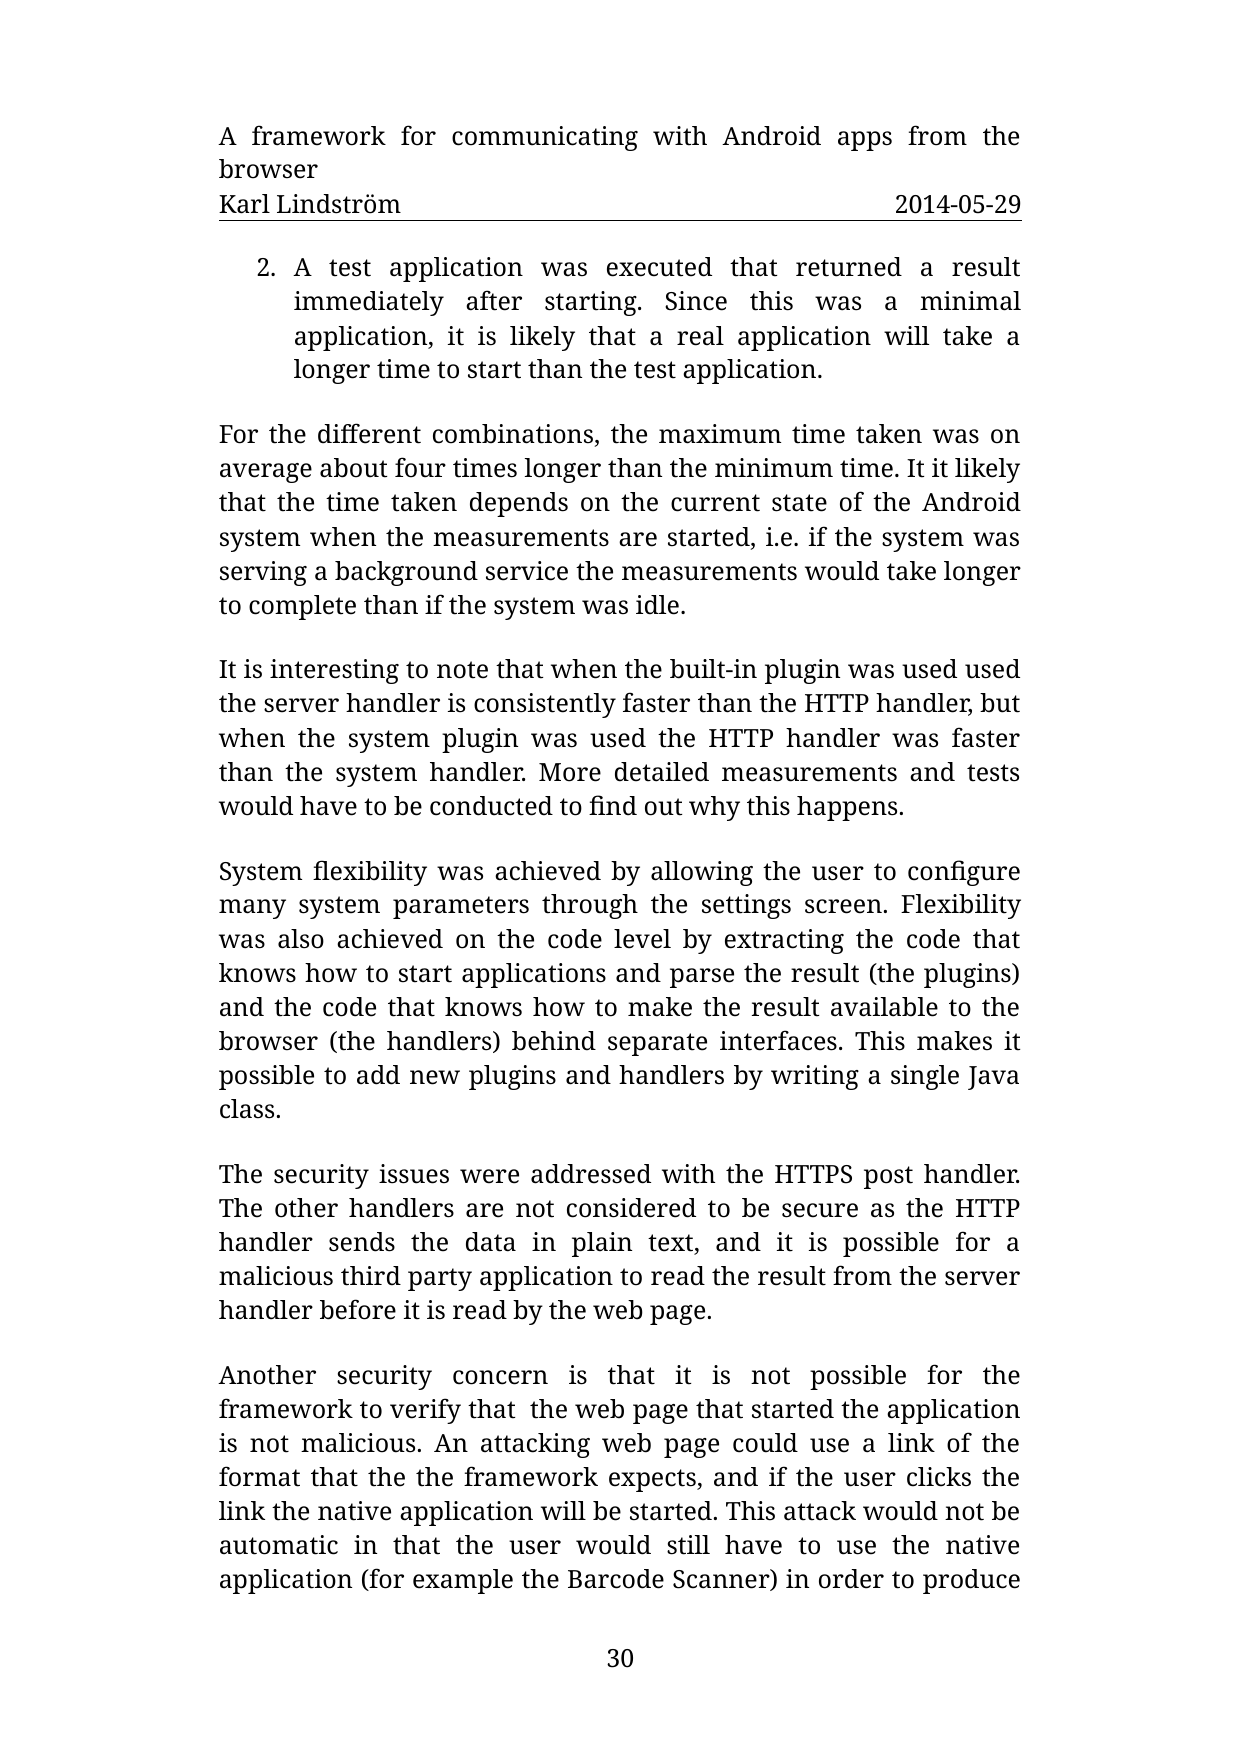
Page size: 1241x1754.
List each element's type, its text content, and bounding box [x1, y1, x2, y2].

text The security issues were addressed with the HTTPS post handler. The other handlers are not considered to be secure as the HTTP handler sends the data in plain text, and it is possible for a malicious third party application to read the result from the server handler before it is read by the web page. [218, 1156, 1022, 1327]
text Another security concern is that it is not possible for the framework to verify that the web page that started the application is not malicious. An attacking web page could use a link of the format that the the framework expects, and if the user clicks the link the native application will be started. This attack would not be automatic in that the user would still have to use the native application (for example the Barcode Scanner) in order to produce [218, 1357, 1022, 1596]
list A test application was executed that returned a result immediately after starting. Since this was a minimal application, it is likely that a real application will take a longer time to start than the test application. [256, 250, 1022, 386]
text System flexibility was achieved by allowing the user to configure many system parameters through the settings screen. Flexibility was also achieved on the code level by extracting the code that knows how to start applications and parse the result (the plugins) and the code that knows how to make the result available to the browser (the handlers) behind separate interfaces. This makes it possible to add new plugins and handlers by writing a single Java class. [218, 853, 1022, 1126]
text For the different combinations, the maximum time taken was on average about four times longer than the minimum time. It it likely that the time taken depends on the current state of the Android system when the measurements are started, i.e. if the system was serving a background service the measurements would take longer to complete than if the system was idle. [218, 417, 1022, 621]
text It is interesting to note that when the built-in plugin was used used the server handler is consistently faster than the HTTP handler, but when the system plugin was used the HTTP handler was faster than the system handler. More detailed measurements and tests would have to be conducted to find out why this happens. [218, 652, 1022, 822]
